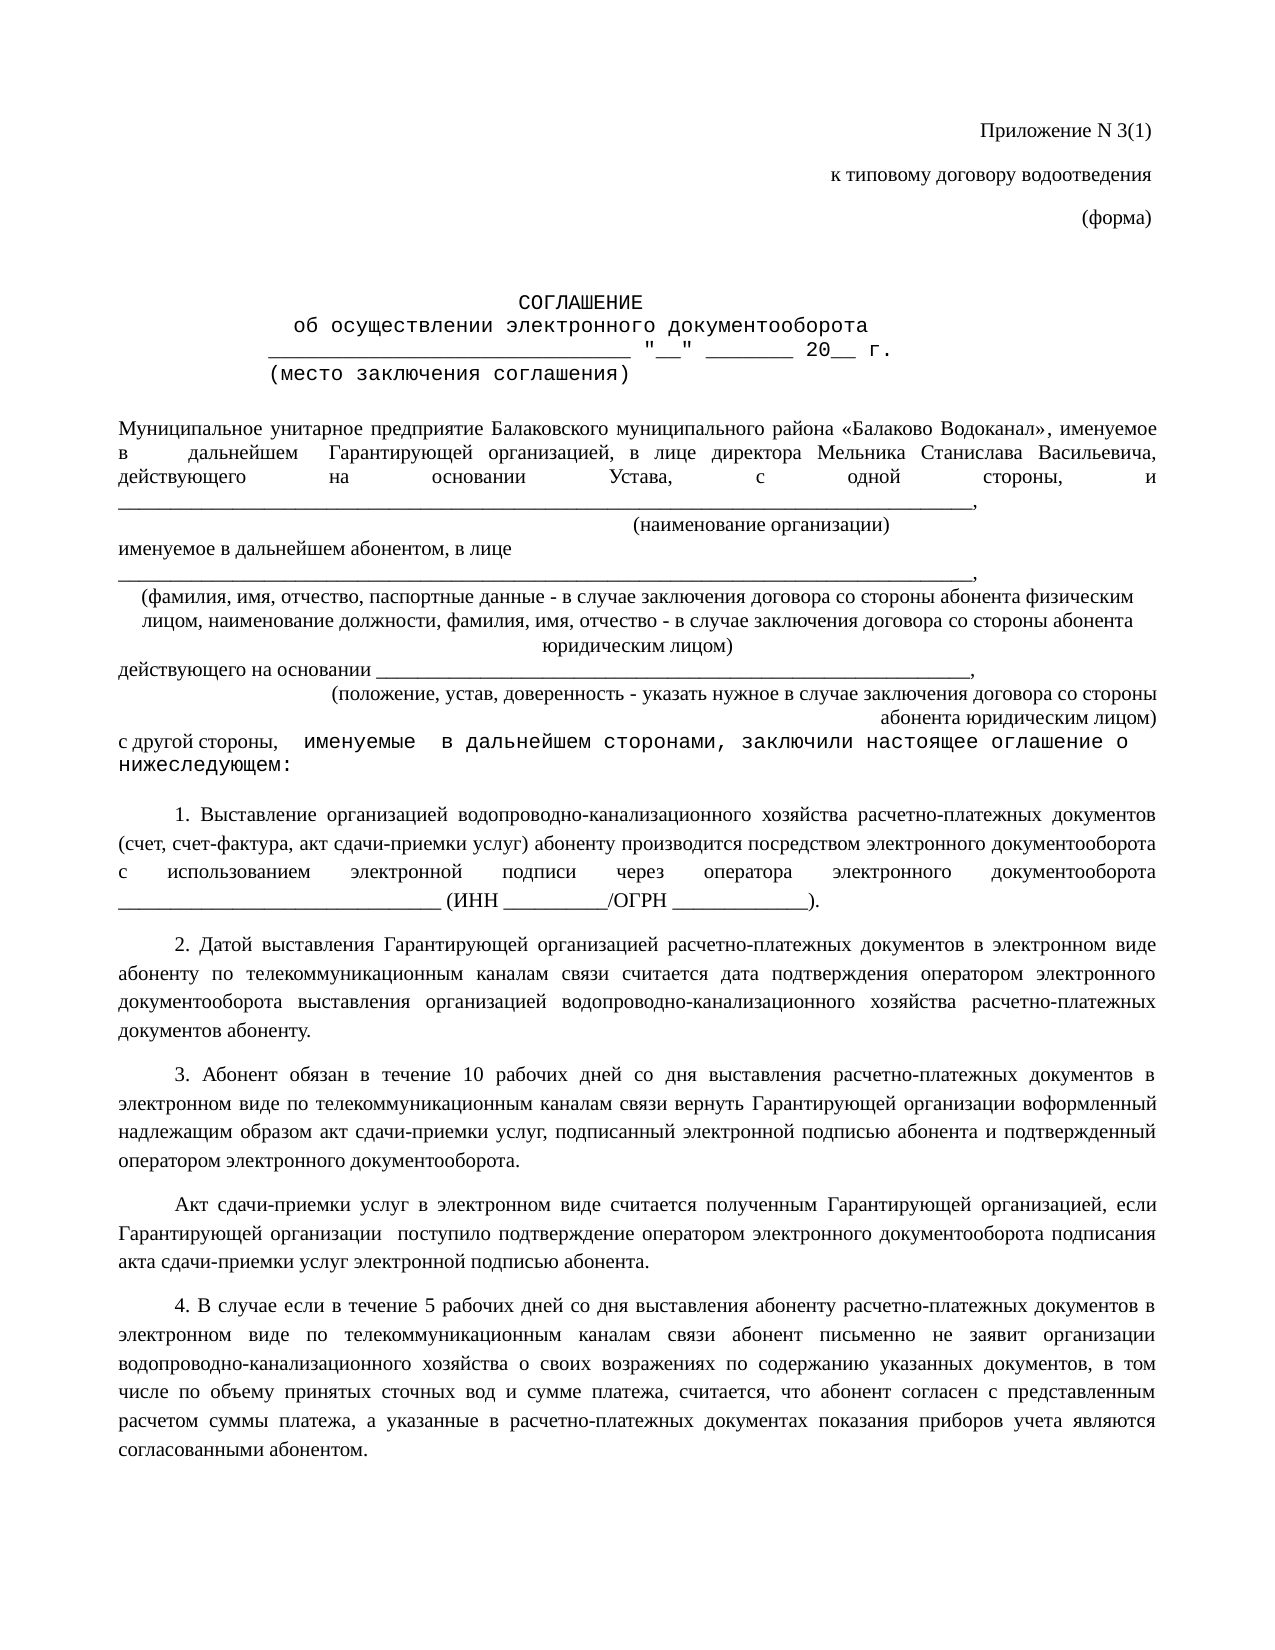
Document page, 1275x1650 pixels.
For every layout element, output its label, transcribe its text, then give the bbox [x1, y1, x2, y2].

text именуемое в дальнейшем абонентом, в лице [118, 536, 1157, 560]
text (положение, устав, доверенность - указать нужное в случае заключения договора со стороны абонента юридическим лицом) [118, 681, 1157, 729]
text Приложение N 3(1) [118, 118, 1157, 142]
text 2. Датой выставления Гарантирующей организацией расчетно-платежных документов в электронном виде абоненту по телекоммуникационным каналам связи считается дата подтверждения оператором электронного документооборота выставления организацией водопроводно-канализационного хозяйства расчетно-платежных документов абоненту. [118, 932, 1157, 1042]
list (наименование организации) [366, 512, 1157, 536]
text к типовому договору водоотведения [118, 162, 1157, 186]
text действующего на основании _________________________________________________________, [118, 657, 1157, 681]
text (форма) [118, 205, 1157, 229]
text Акт сдачи-приемки услуг в электронном виде считается полученным Гарантирующей организацией, если Гарантирующей организации поступило подтверждение оператором электронного документооборота подписания акта сдачи-приемки услуг электронной подписью абонента. [118, 1192, 1157, 1273]
text с другой стороны, именуемые в дальнейшем сторонами, заключили настоящее оглашение о нижеследующем: [118, 729, 1157, 778]
text 4. В случае если в течение 5 рабочих дней со дня выставления абоненту расчетно-платежных документов в электронном виде по телекоммуникационным каналам связи абонент письменно не заявит организации водопроводно-канализационного хозяйства о своих возражениях по содержанию указанных документов, в том числе по объему принятых сточных вод и сумме платежа, считается, что абонент согласен с представленным расчетом суммы платежа, а указанные в расчетно-платежных документах показания приборов учета являются согласованными абонентом. [118, 1293, 1157, 1461]
text _____________________________ "__" _______ 20__ г. [118, 339, 1157, 363]
text Муниципальное унитарное предприятие Балаковского муниципального района «Балаково Водоканал», именуемое в дальнейшем Гарантирующей организацией, в лице директора Мельника Станислава Васильевича, действующего на основании Устава, с одной стороны, и __________________________________________________________________________________, [118, 416, 1157, 512]
text (место заключения соглашения) [118, 363, 1157, 386]
text (фамилия, имя, отчество, паспортные данные - в случае заключения договора со стороны абонента физическим лицом, наименование должности, фамилия, имя, отчество - в случае заключения договора со стороны абонента юридическим лицом) [118, 584, 1157, 657]
text СОГЛАШЕНИЕ [118, 292, 1157, 316]
text __________________________________________________________________________________, [118, 560, 1157, 584]
text об осуществлении электронного документооборота [118, 316, 1157, 339]
text 1. Выставление организацией водопроводно-канализационного хозяйства расчетно-платежных документов (счет, счет-фактура, акт сдачи-приемки услуг) абоненту производится посредством электронного документооборота с использованием электронной подписи через оператора электронного документооборота _______________________________ (ИНН __________/ОГРН _____________). [118, 802, 1157, 912]
text 3. Абонент обязан в течение 10 рабочих дней со дня выставления расчетно-платежных документов в электронном виде по телекоммуникационным каналам связи вернуть Гарантирующей организации воформленный надлежащим образом акт сдачи-приемки услуг, подписанный электронной подписью абонента и подтвержденный оператором электронного документооборота. [118, 1062, 1157, 1172]
